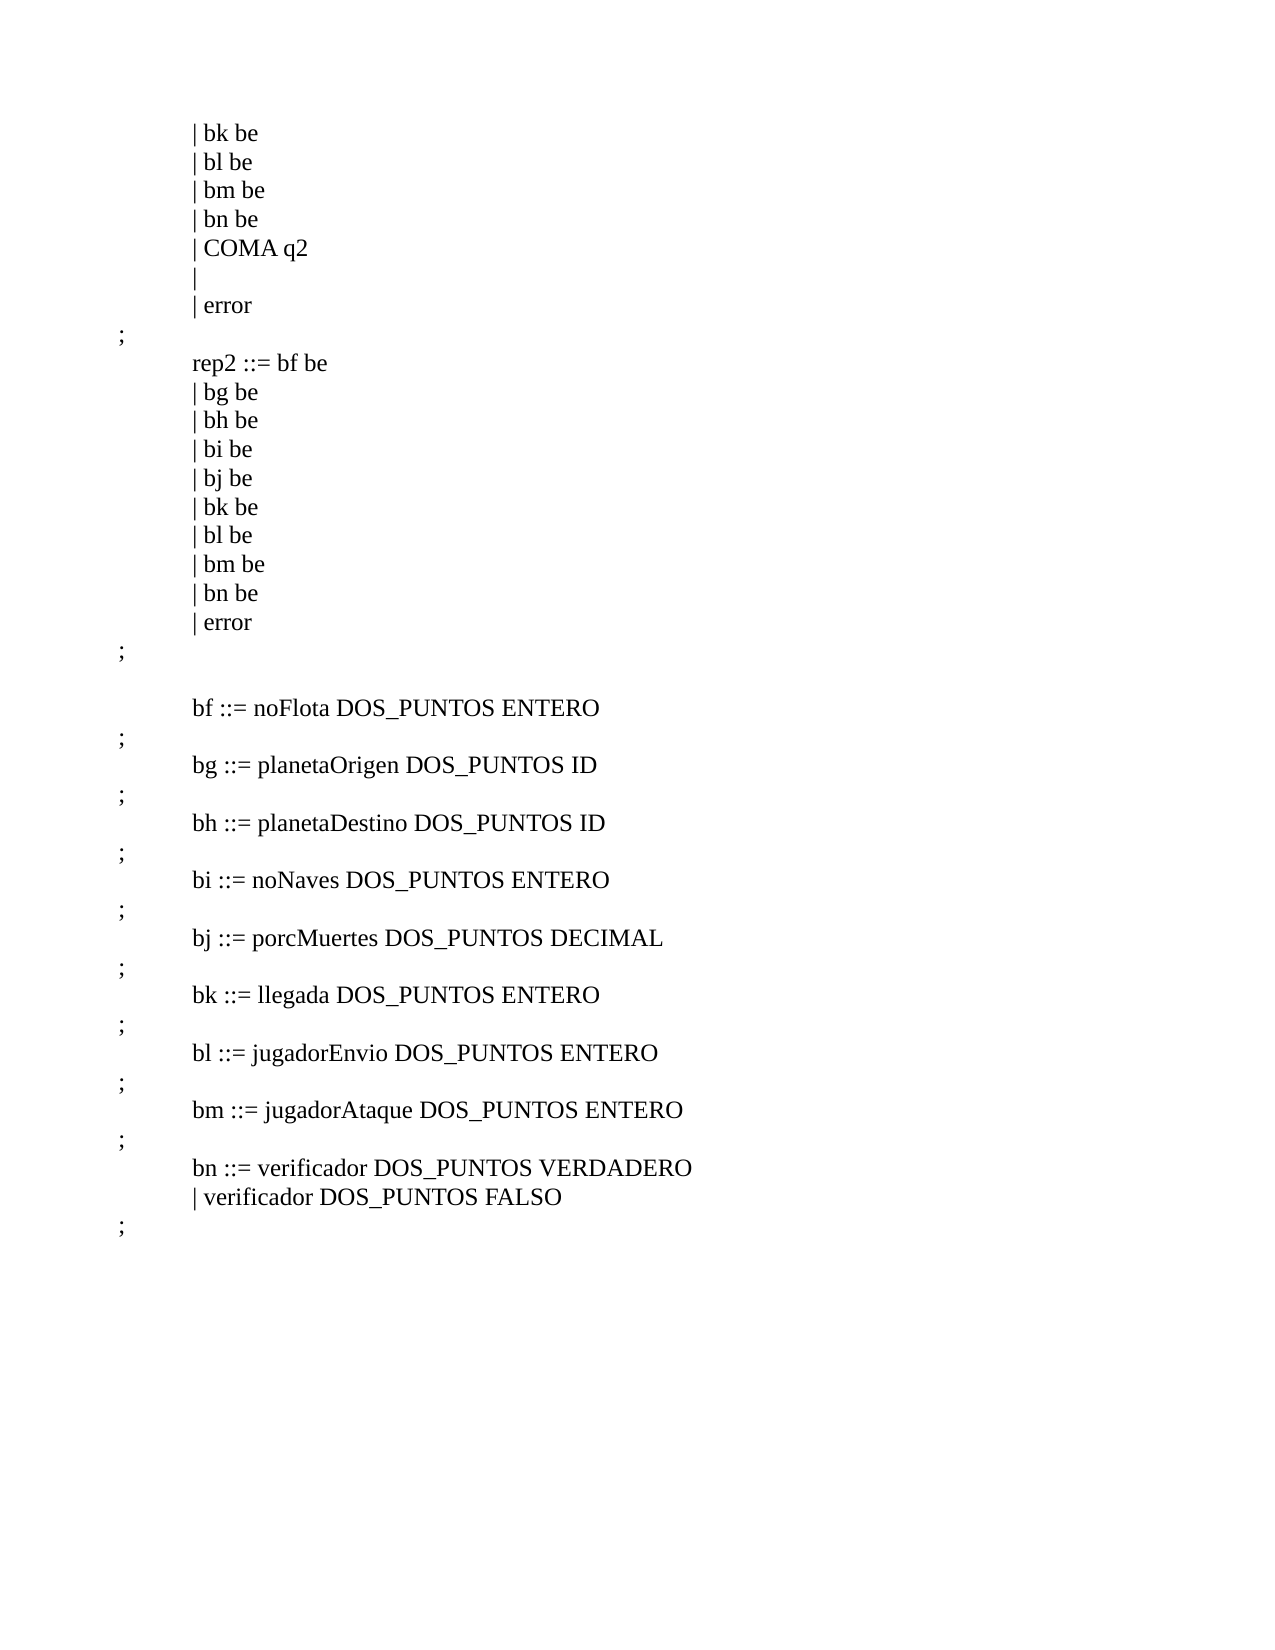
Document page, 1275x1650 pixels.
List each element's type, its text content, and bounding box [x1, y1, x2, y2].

text bi ::= noNaves DOS_PUNTOS ENTERO [118, 866, 1157, 894]
text ; [118, 636, 1157, 664]
text | bl be [118, 521, 1157, 549]
text | verificador DOS_PUNTOS FALSO [118, 1182, 1157, 1211]
text | bh be [118, 406, 1157, 434]
text ; [118, 952, 1157, 981]
text | bl be [118, 147, 1157, 176]
text | COMA q2 [118, 233, 1157, 262]
text bk ::= llegada DOS_PUNTOS ENTERO [118, 981, 1157, 1009]
text | bn be [118, 204, 1157, 233]
text ; [118, 1009, 1157, 1038]
text bj ::= porcMuertes DOS_PUNTOS DECIMAL [118, 923, 1157, 952]
text | bk be [118, 118, 1157, 147]
text rep2 ::= bf be [118, 348, 1157, 377]
text | bm be [118, 176, 1157, 204]
text | error [118, 291, 1157, 319]
text | bj be [118, 463, 1157, 492]
text bh ::= planetaDestino DOS_PUNTOS ID [118, 808, 1157, 837]
text | bi be [118, 434, 1157, 463]
text bn ::= verificador DOS_PUNTOS VERDADERO [118, 1153, 1157, 1182]
text | bn be [118, 578, 1157, 607]
text ; [118, 894, 1157, 923]
text ; [118, 722, 1157, 751]
text | bm be [118, 549, 1157, 578]
text | bk be [118, 492, 1157, 521]
text ; [118, 319, 1157, 348]
text | error [118, 607, 1157, 636]
text ; [118, 1211, 1157, 1239]
text | bg be [118, 377, 1157, 406]
text bl ::= jugadorEnvio DOS_PUNTOS ENTERO [118, 1038, 1157, 1067]
text ; [118, 779, 1157, 808]
text bg ::= planetaOrigen DOS_PUNTOS ID [118, 751, 1157, 779]
text bm ::= jugadorAtaque DOS_PUNTOS ENTERO [118, 1096, 1157, 1124]
text ; [118, 1124, 1157, 1153]
text | [118, 262, 1157, 291]
text ; [118, 837, 1157, 866]
text ; [118, 1067, 1157, 1096]
text bf ::= noFlota DOS_PUNTOS ENTERO [118, 693, 1157, 722]
